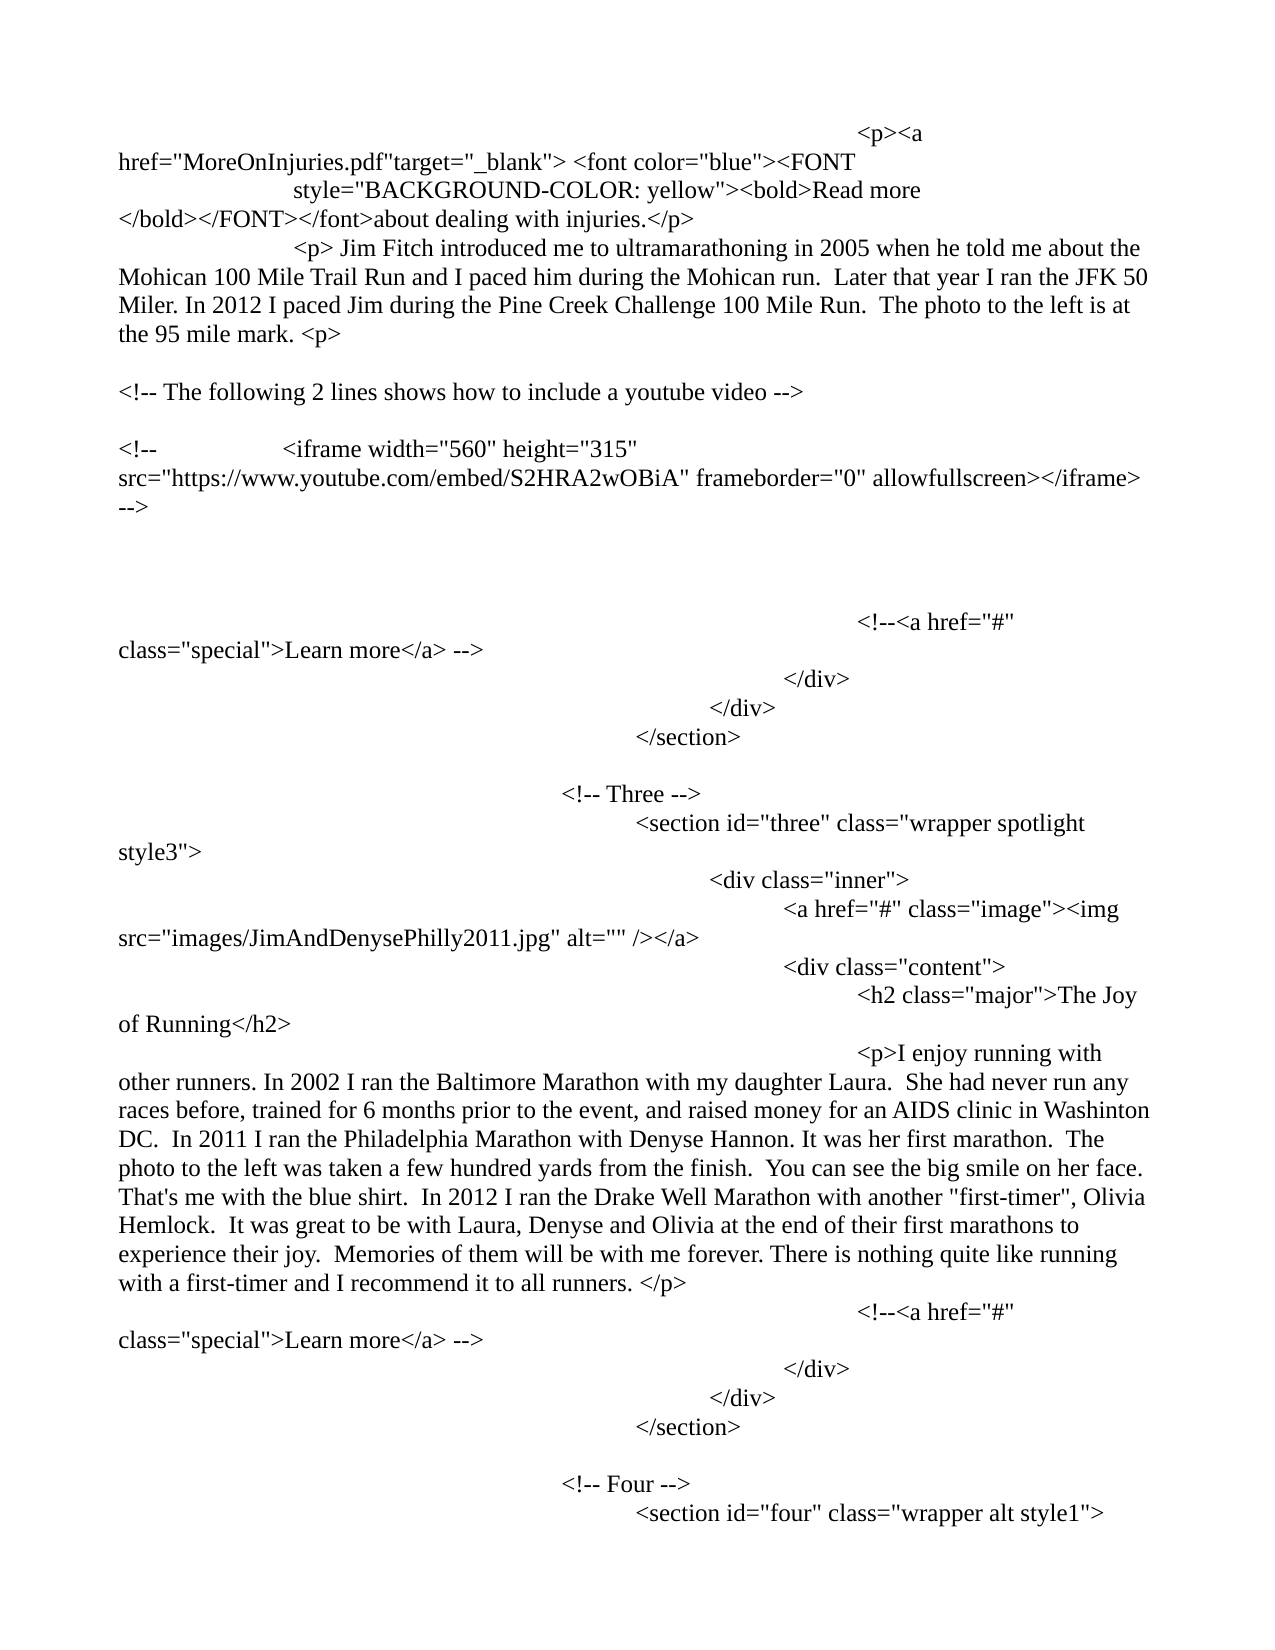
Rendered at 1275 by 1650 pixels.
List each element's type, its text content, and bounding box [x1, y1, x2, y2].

text </div> [118, 1383, 1157, 1412]
text </section> [118, 722, 1157, 751]
text <!-- Three --> [118, 779, 1157, 808]
text <div class="inner"> [118, 866, 1157, 894]
text <!--<a href="#" class="special">Learn more</a> --> [118, 607, 1157, 664]
text <section id="three" class="wrapper spotlight style3"> [118, 808, 1157, 866]
text <p><a href="MoreOnInjuries.pdf"target="_blank"> <font color="blue"><FONT [118, 118, 1157, 176]
text <!-- Four --> [118, 1469, 1157, 1498]
text <!-- The following 2 lines shows how to include a youtube video --> [118, 377, 1157, 406]
text <!--<a href="#" class="special">Learn more</a> --> [118, 1297, 1157, 1354]
text <a href="#" class="image"><img src="images/JimAndDenysePhilly2011.jpg" alt="" /></a> [118, 894, 1157, 952]
text <div class="content"> [118, 952, 1157, 981]
text <h2 class="major">The Joy of Running</h2> [118, 981, 1157, 1038]
text </section> [118, 1412, 1157, 1441]
text <section id="four" class="wrapper alt style1"> [118, 1498, 1157, 1527]
text <p>I enjoy running with other runners. In 2002 I ran the Baltimore Marathon with my daughter Laura. She had never run any races before, trained for 6 months prior to the event, and raised money for an AIDS clinic in Washinton DC. In 2011 I ran the Philadelphia Marathon with Denyse Hannon. It was her first marathon. The photo to the left was taken a few hundred yards from the finish. You can see the big smile on her face. That's me with the blue shirt. In 2012 I ran the Drake Well Marathon with another "first-timer", Olivia Hemlock. It was great to be with Laura, Denyse and Olivia at the end of their first marathons to experience their joy. Memories of them will be with me forever. There is nothing quite like running with a first-timer and I recommend it to all runners. </p> [118, 1038, 1157, 1297]
text </div> [118, 693, 1157, 722]
text </div> [118, 664, 1157, 693]
text </div> [118, 1354, 1157, 1383]
text <p> Jim Fitch introduced me to ultramarathoning in 2005 when he told me about the Mohican 100 Mile Trail Run and I paced him during the Mohican run. Later that year I ran the JFK 50 Miler. In 2012 I paced Jim during the Pine Creek Challenge 100 Mile Run. The photo to the left is at the 95 mile mark. <p> [118, 233, 1157, 348]
text <!-- <iframe width="560" height="315" src="https://www.youtube.com/embed/S2HRA2wOBiA" frameborder="0" allowfullscreen></iframe> --> [118, 434, 1157, 521]
text style="BACKGROUND-COLOR: yellow"><bold>Read more </bold></FONT></font>about dealing with injuries.</p> [118, 176, 1157, 233]
